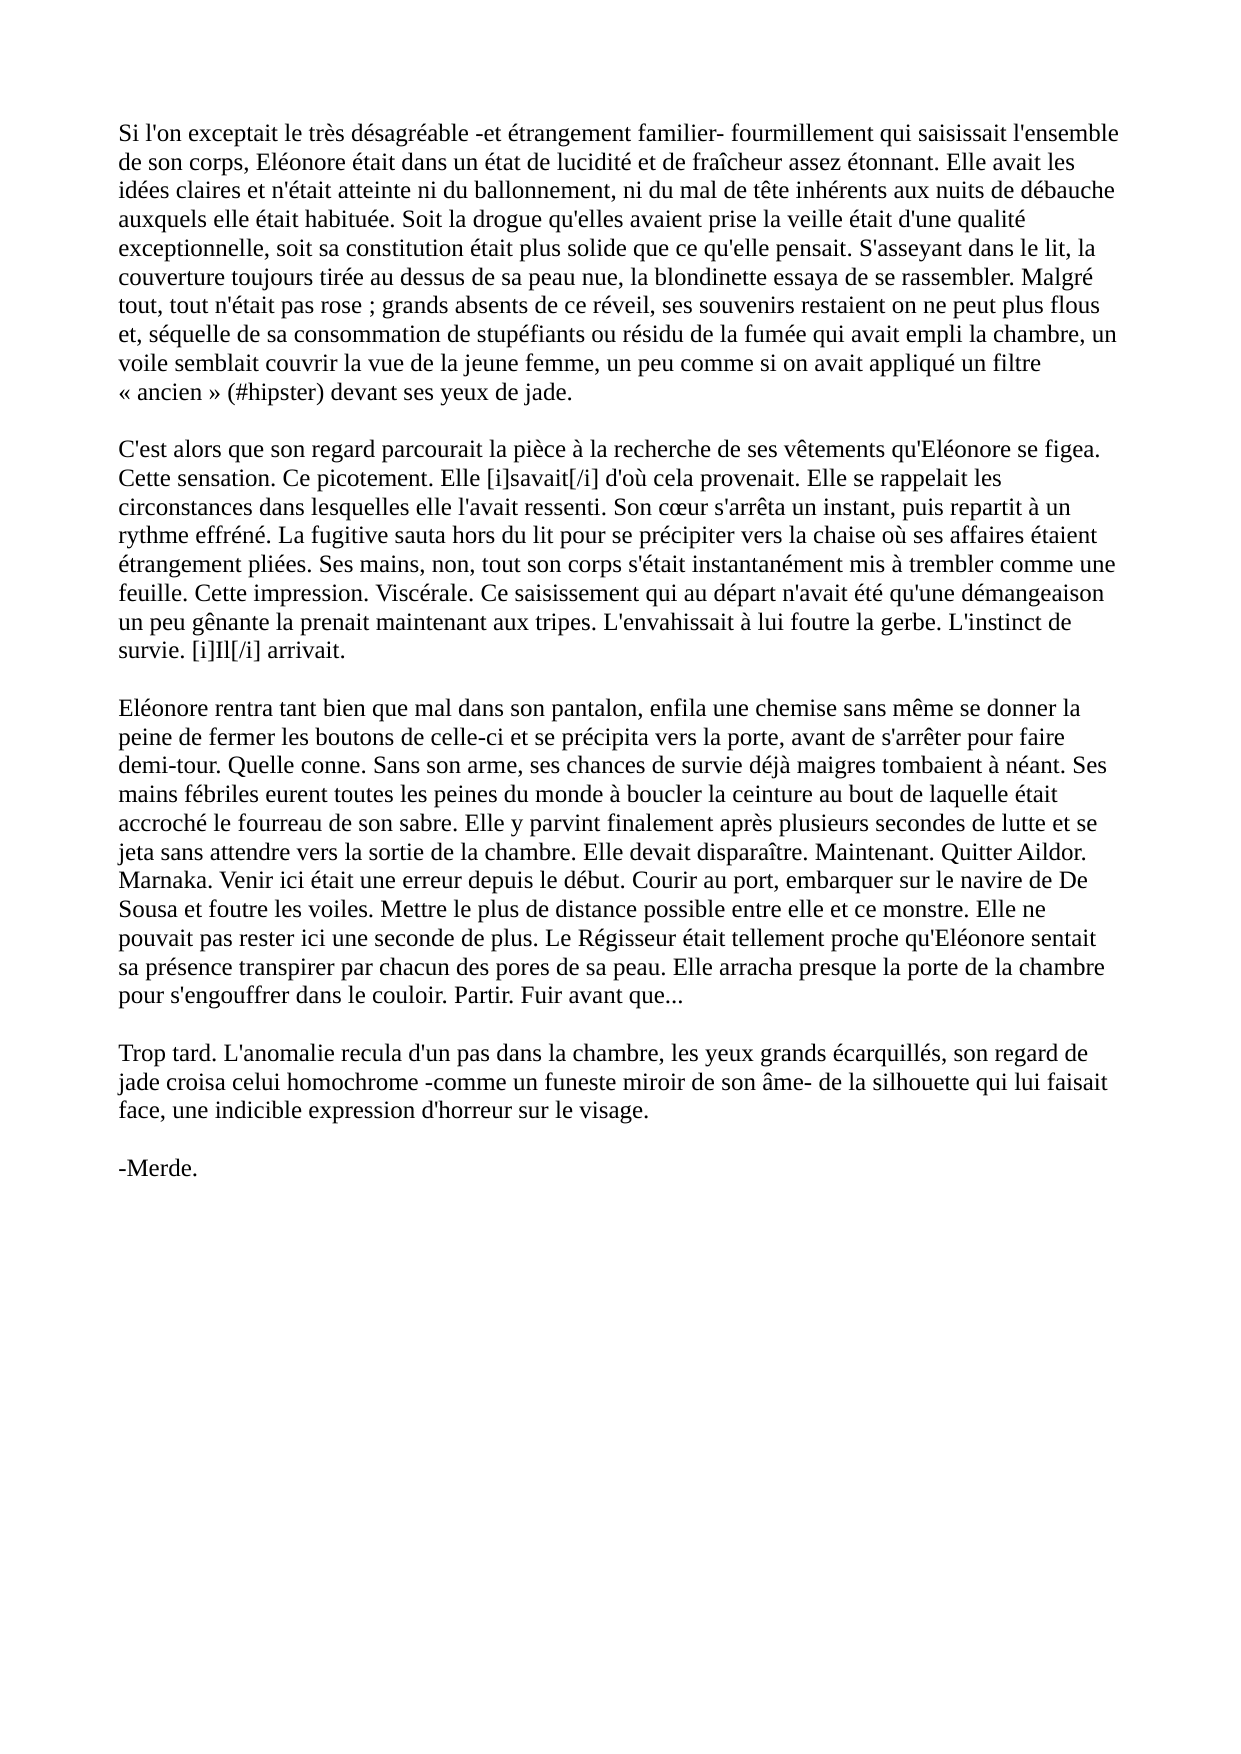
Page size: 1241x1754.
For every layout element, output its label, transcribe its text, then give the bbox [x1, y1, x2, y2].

text -Merde. [118, 1153, 1122, 1182]
text C'est alors que son regard parcourait la pièce à la recherche de ses vêtements qu'Eléonore se figea. Cette sensation. Ce picotement. Elle [i]savait[/i] d'où cela provenait. Elle se rappelait les circonstances dans lesquelles elle l'avait ressenti. Son cœur s'arrêta un instant, puis repartit à un rythme effréné. La fugitive sauta hors du lit pour se précipiter vers la chaise où ses affaires étaient étrangement pliées. Ses mains, non, tout son corps s'était instantanément mis à trembler comme une feuille. Cette impression. Viscérale. Ce saisissement qui au départ n'avait été qu'une démangeaison un peu gênante la prenait maintenant aux tripes. L'envahissait à lui foutre la gerbe. L'instinct de survie. [i]Il[/i] arrivait. [118, 434, 1122, 664]
text Si l'on exceptait le très désagréable -et étrangement familier- fourmillement qui saisissait l'ensemble de son corps, Eléonore était dans un état de lucidité et de fraîcheur assez étonnant. Elle avait les idées claires et n'était atteinte ni du ballonnement, ni du mal de tête inhérents aux nuits de débauche auxquels elle était habituée. Soit la drogue qu'elles avaient prise la veille était d'une qualité exceptionnelle, soit sa constitution était plus solide que ce qu'elle pensait. S'asseyant dans le lit, la couverture toujours tirée au dessus de sa peau nue, la blondinette essaya de se rassembler. Malgré tout, tout n'était pas rose ; grands absents de ce réveil, ses souvenirs restaient on ne peut plus flous et, séquelle de sa consommation de stupéfiants ou résidu de la fumée qui avait empli la chambre, un voile semblait couvrir la vue de la jeune femme, un peu comme si on avait appliqué un filtre « ancien » (#hipster) devant ses yeux de jade. [118, 118, 1122, 406]
text Eléonore rentra tant bien que mal dans son pantalon, enfila une chemise sans même se donner la peine de fermer les boutons de celle-ci et se précipita vers la porte, avant de s'arrêter pour faire demi-tour. Quelle conne. Sans son arme, ses chances de survie déjà maigres tombaient à néant. Ses mains fébriles eurent toutes les peines du monde à boucler la ceinture au bout de laquelle était accroché le fourreau de son sabre. Elle y parvint finalement après plusieurs secondes de lutte et se jeta sans attendre vers la sortie de la chambre. Elle devait disparaître. Maintenant. Quitter Aildor. Marnaka. Venir ici était une erreur depuis le début. Courir au port, embarquer sur le navire de De Sousa et foutre les voiles. Mettre le plus de distance possible entre elle et ce monstre. Elle ne pouvait pas rester ici une seconde de plus. Le Régisseur était tellement proche qu'Eléonore sentait sa présence transpirer par chacun des pores de sa peau. Elle arracha presque la porte de la chambre pour s'engouffrer dans le couloir. Partir. Fuir avant que... [118, 693, 1122, 1009]
text Trop tard. L'anomalie recula d'un pas dans la chambre, les yeux grands écarquillés, son regard de jade croisa celui homochrome -comme un funeste miroir de son âme- de la silhouette qui lui faisait face, une indicible expression d'horreur sur le visage. [118, 1038, 1122, 1124]
